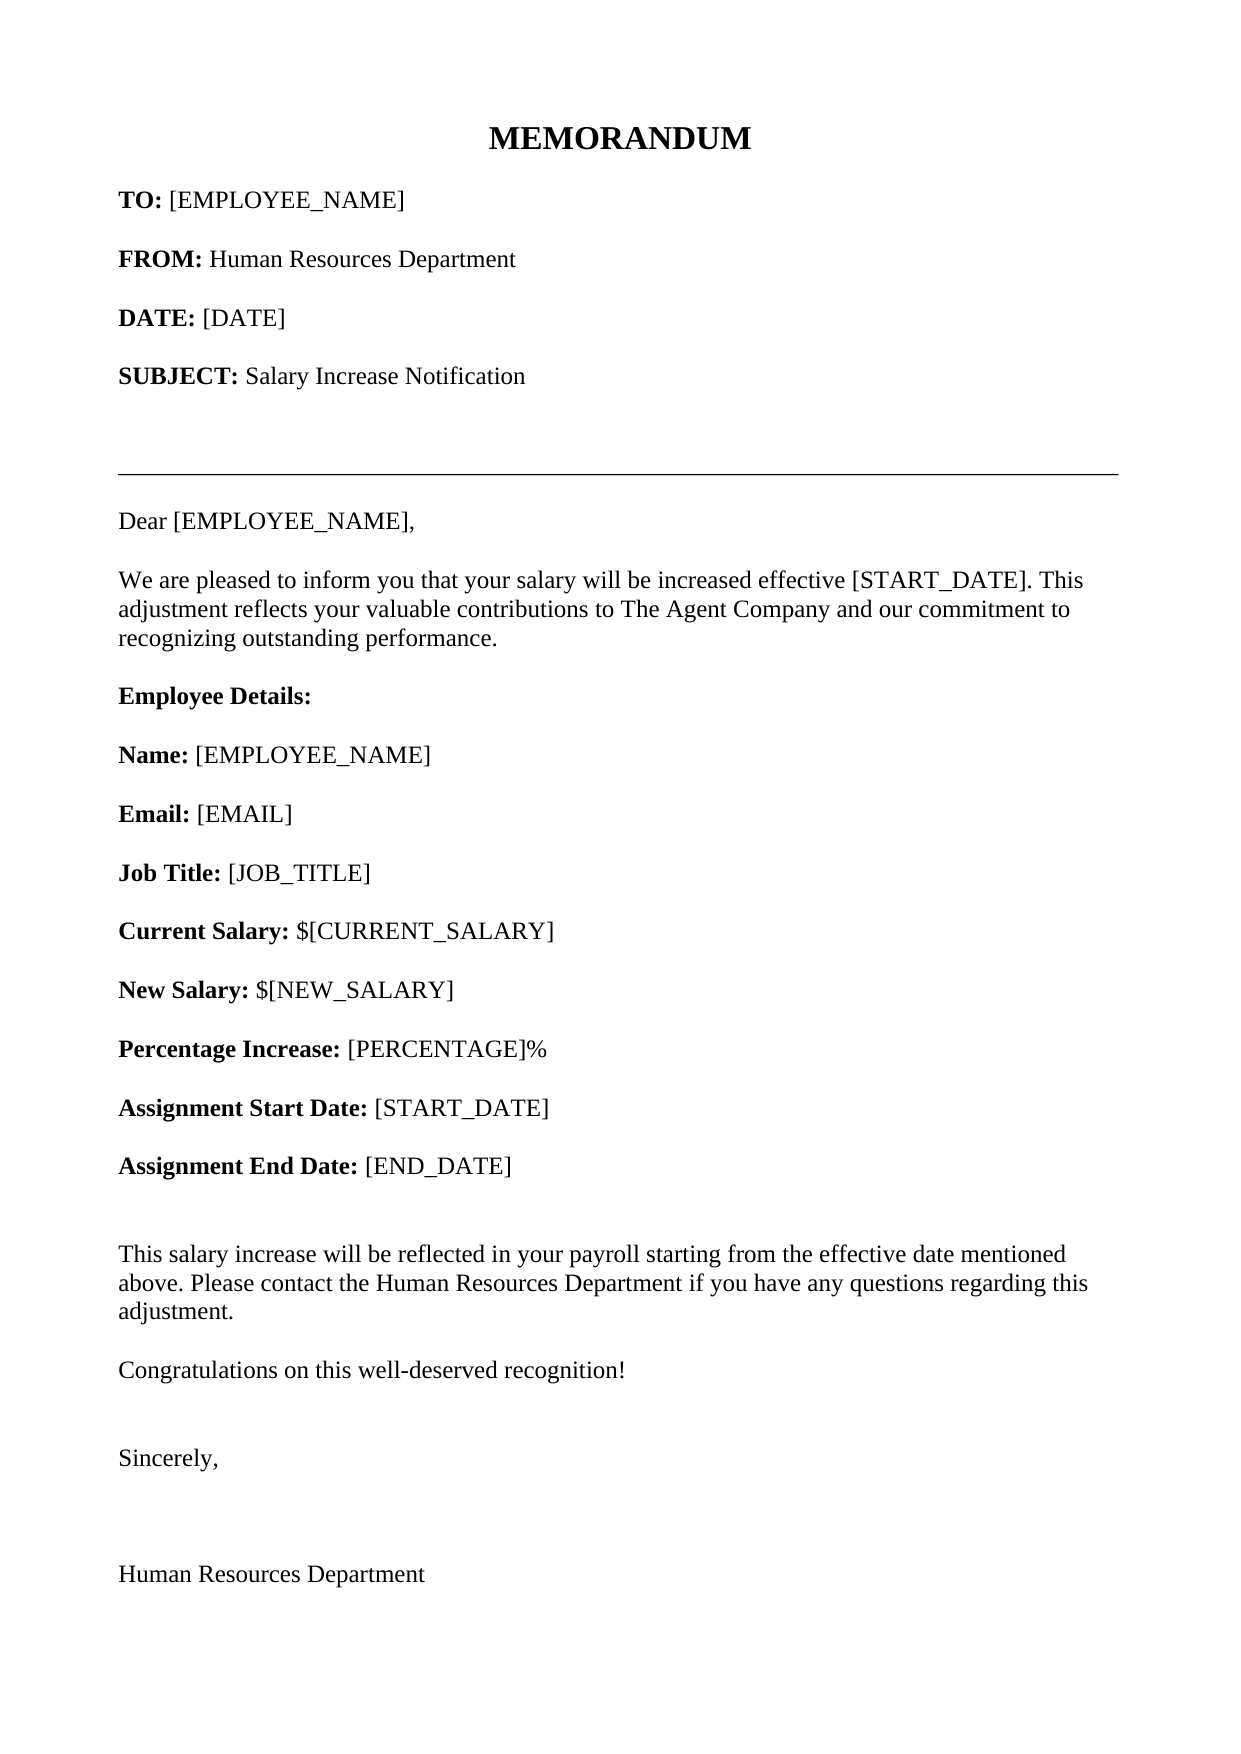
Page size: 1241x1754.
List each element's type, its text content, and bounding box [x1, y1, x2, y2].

text FROM: Human Resources Department [118, 244, 1122, 273]
text Job Title: [JOB_TITLE] [118, 858, 1122, 886]
text Congratulations on this well-deserved recognition! [118, 1355, 1122, 1384]
text We are pleased to inform you that your salary will be increased effective [START_DATE]. This adjustment reflects your valuable contributions to The Agent Company and our commitment to recognizing outstanding performance. [118, 565, 1122, 651]
text Assignment End Date: [END_DATE] [118, 1151, 1122, 1180]
text Assignment Start Date: [START_DATE] [118, 1093, 1122, 1121]
text MEMORANDUM [118, 118, 1122, 156]
text Current Salary: $[CURRENT_SALARY] [118, 916, 1122, 945]
text Percentage Increase: [PERCENTAGE]% [118, 1034, 1122, 1063]
text Employee Details: [118, 681, 1122, 710]
text Email: [EMAIL] [118, 799, 1122, 828]
text Human Resources Department [118, 1559, 1122, 1588]
text SUBJECT: Salary Increase Notification [118, 361, 1122, 390]
text Sincerely, [118, 1443, 1122, 1471]
text Dear [EMPLOYEE_NAME], [118, 506, 1122, 535]
text TO: [EMPLOYEE_NAME] [118, 185, 1122, 214]
text Name: [EMPLOYEE_NAME] [118, 740, 1122, 769]
text DATE: [DATE] [118, 303, 1122, 331]
text ________________________________________________________________________________ [118, 449, 1122, 478]
text This salary increase will be reflected in your payroll starting from the effective date mentioned above. Please contact the Human Resources Department if you have any questions regarding this adjustment. [118, 1239, 1122, 1325]
text New Salary: $[NEW_SALARY] [118, 975, 1122, 1004]
